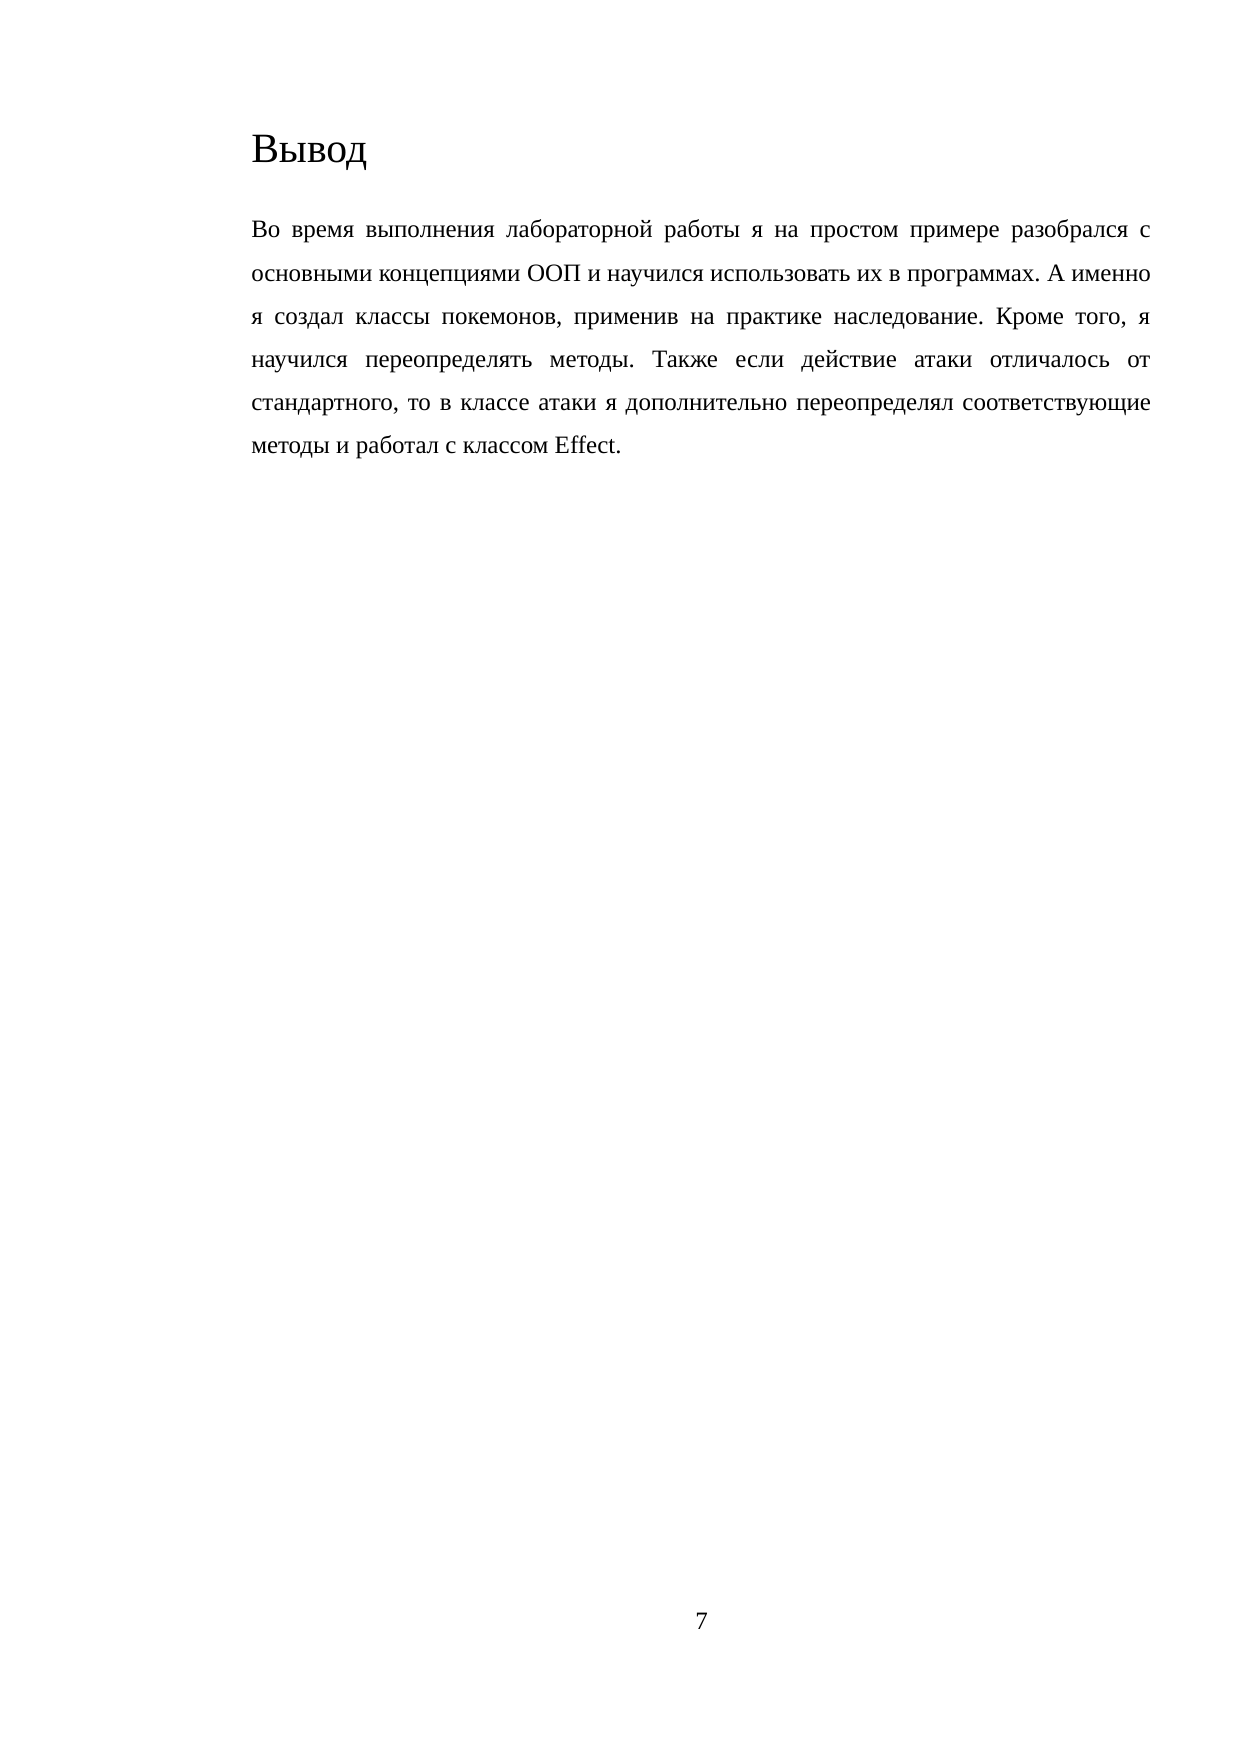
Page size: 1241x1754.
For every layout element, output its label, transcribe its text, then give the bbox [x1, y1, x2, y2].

subtitle Вывод [251, 123, 1152, 171]
text Во время выполнения лабораторной работы я на простом примере разобрался с основными концепциями ООП и научился использовать их в программах. А именно я создал классы покемонов, применив на практике наследование. Кроме того, я научился переопределять методы. Также если действие атаки отличалось от стандартного, то в классе атаки я дополнительно переопределял соответствующие методы и работал с классом Effect. [251, 214, 1152, 459]
